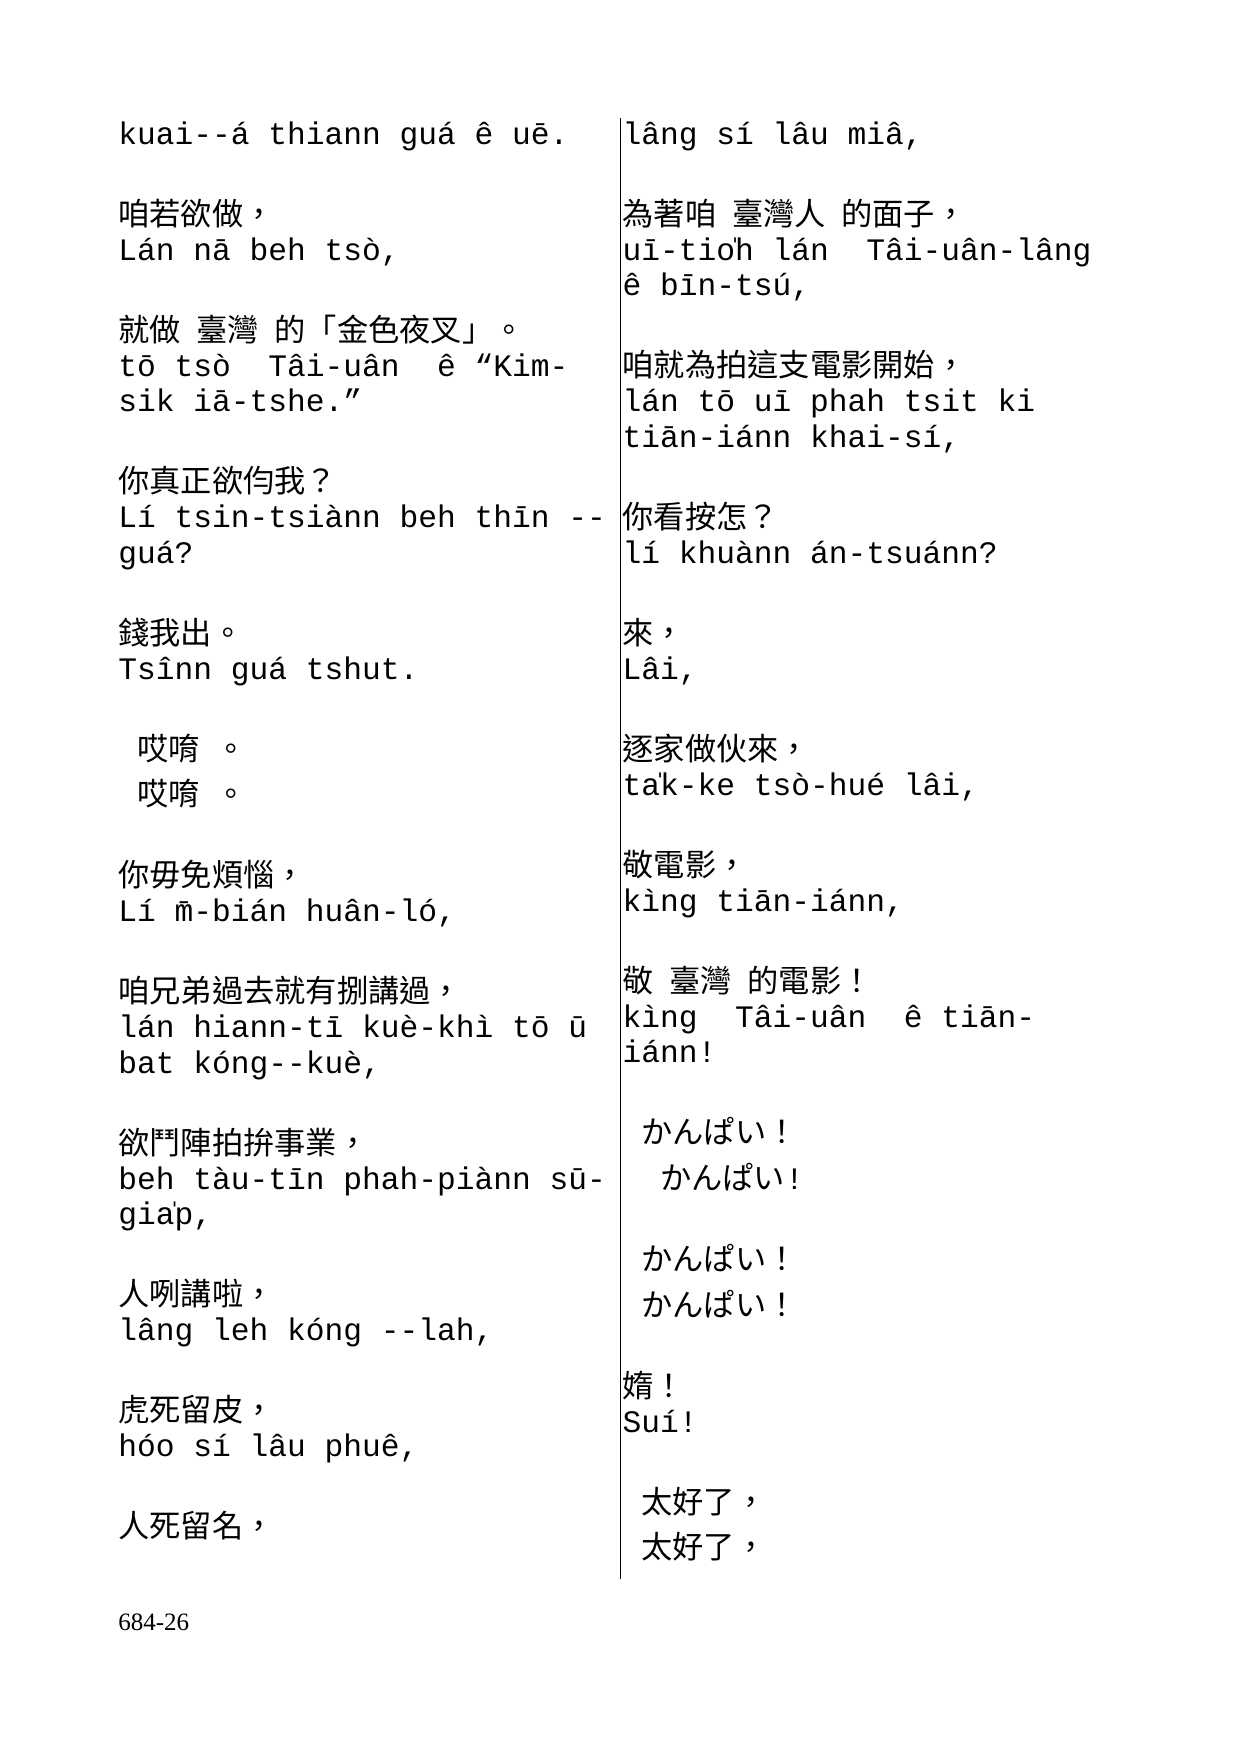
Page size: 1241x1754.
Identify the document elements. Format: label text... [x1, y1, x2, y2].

text 你真正欲伨我？ [118, 456, 618, 502]
text Suí! [622, 1406, 1122, 1441]
text beh tàu-tīn phah-piànn sū-gia̍p, [118, 1163, 618, 1234]
text Lí tsin-tsiànn beh thīn --guá? [118, 502, 618, 572]
text 為著咱 臺灣人 的面子， [622, 189, 1122, 234]
text かんぱい！ [622, 1234, 1122, 1280]
text 來， [622, 608, 1122, 653]
text uī-tio̍h lán Tâi-uân-lâng ê bīn-tsú, [622, 234, 1122, 305]
text Tsînn guá tshut. [118, 653, 618, 688]
text kìng tiān-iánn, [622, 885, 1122, 921]
text lí khuànn án-tsuánn? [622, 537, 1122, 572]
text lâng sí lâu miâ, [622, 118, 1122, 153]
text kuai--á thiann guá ê uē. [118, 118, 618, 153]
text 就做 臺灣 的「金色夜叉」。 [118, 305, 618, 350]
text 欲鬥陣拍拚事業， [118, 1118, 618, 1163]
text 錢我出。 [118, 608, 618, 653]
text 太好了， [622, 1522, 1122, 1568]
text 咱若欲做， [118, 189, 618, 234]
text 哎唷 。 [118, 769, 618, 815]
text lán tō uī phah tsit ki tiān-iánn khai-sí, [622, 386, 1122, 456]
text 人死留名， [118, 1502, 618, 1547]
text lán hiann-tī kuè-khì tō ū bat kóng--kuè, [118, 1012, 618, 1083]
text Lí m̄-bián huân-ló, [118, 896, 618, 931]
text 你毋免煩惱， [118, 851, 618, 896]
text 太好了， [622, 1477, 1122, 1522]
text Lán nā beh tsò, [118, 234, 618, 269]
text Lâi, [622, 653, 1122, 688]
text tō tsò Tâi-uân ê “Kim-sik iā-tshe.” [118, 350, 618, 421]
text 敬 臺灣 的電影！ [622, 956, 1122, 1001]
text 媠！ [622, 1361, 1122, 1406]
text lâng leh kóng --lah, [118, 1315, 618, 1350]
text 哎唷 。 [118, 724, 618, 769]
text かんぱい！ [622, 1280, 1122, 1325]
text 咱兄弟過去就有捌講過， [118, 967, 618, 1012]
text ta̍k-ke tsò-hué lâi, [622, 769, 1122, 804]
text かんぱい! [622, 1153, 1122, 1199]
text 你看按怎？ [622, 492, 1122, 537]
text kìng Tâi-uân ê tiān-iánn! [622, 1001, 1122, 1072]
text 逐家做伙來， [622, 724, 1122, 769]
text 敬電影， [622, 840, 1122, 885]
text 咱就為拍這支電影開始， [622, 340, 1122, 386]
text かんぱい！ [622, 1107, 1122, 1153]
text 虎死留皮， [118, 1386, 618, 1431]
text hóo sí lâu phuê, [118, 1431, 618, 1466]
text 人咧講啦， [118, 1269, 618, 1315]
